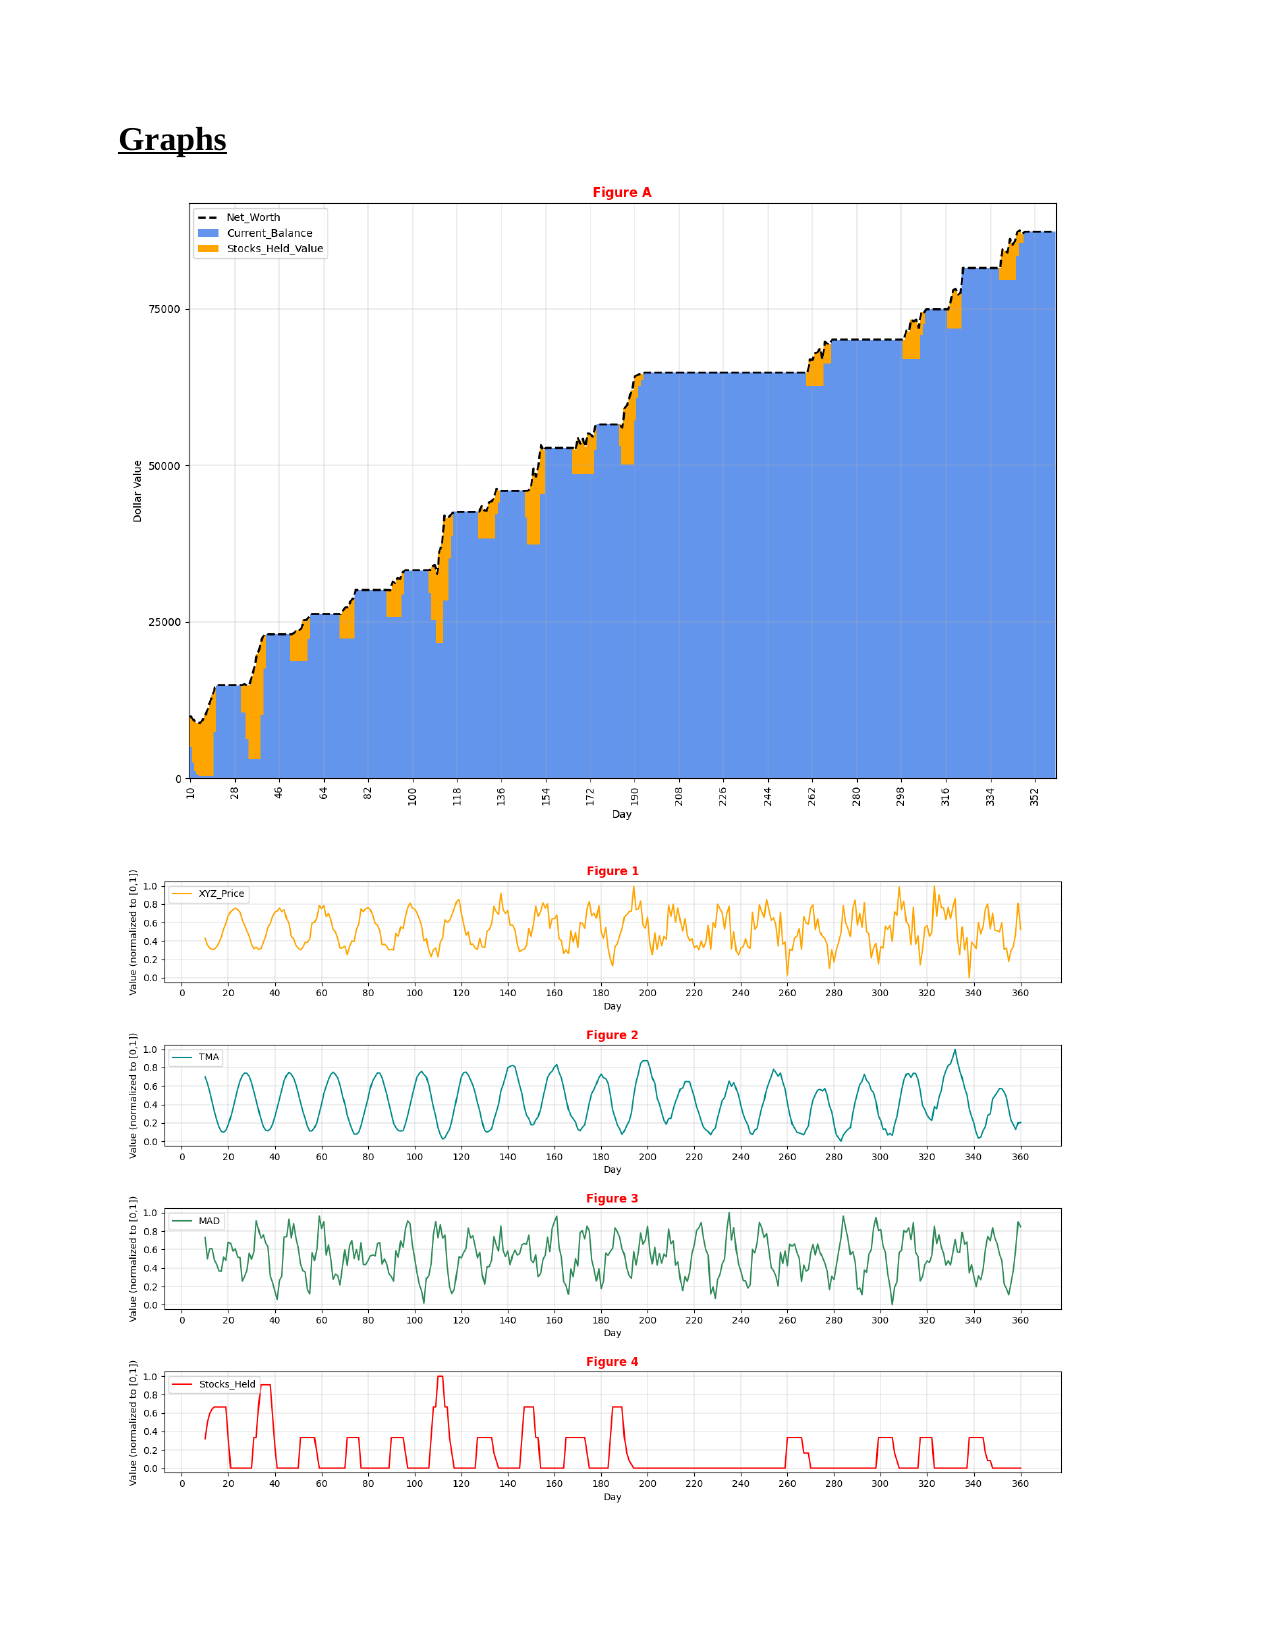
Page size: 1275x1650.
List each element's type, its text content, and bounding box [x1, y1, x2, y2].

picture [119, 859, 1079, 1511]
text Graphs [118, 119, 1159, 157]
picture [123, 178, 1080, 827]
